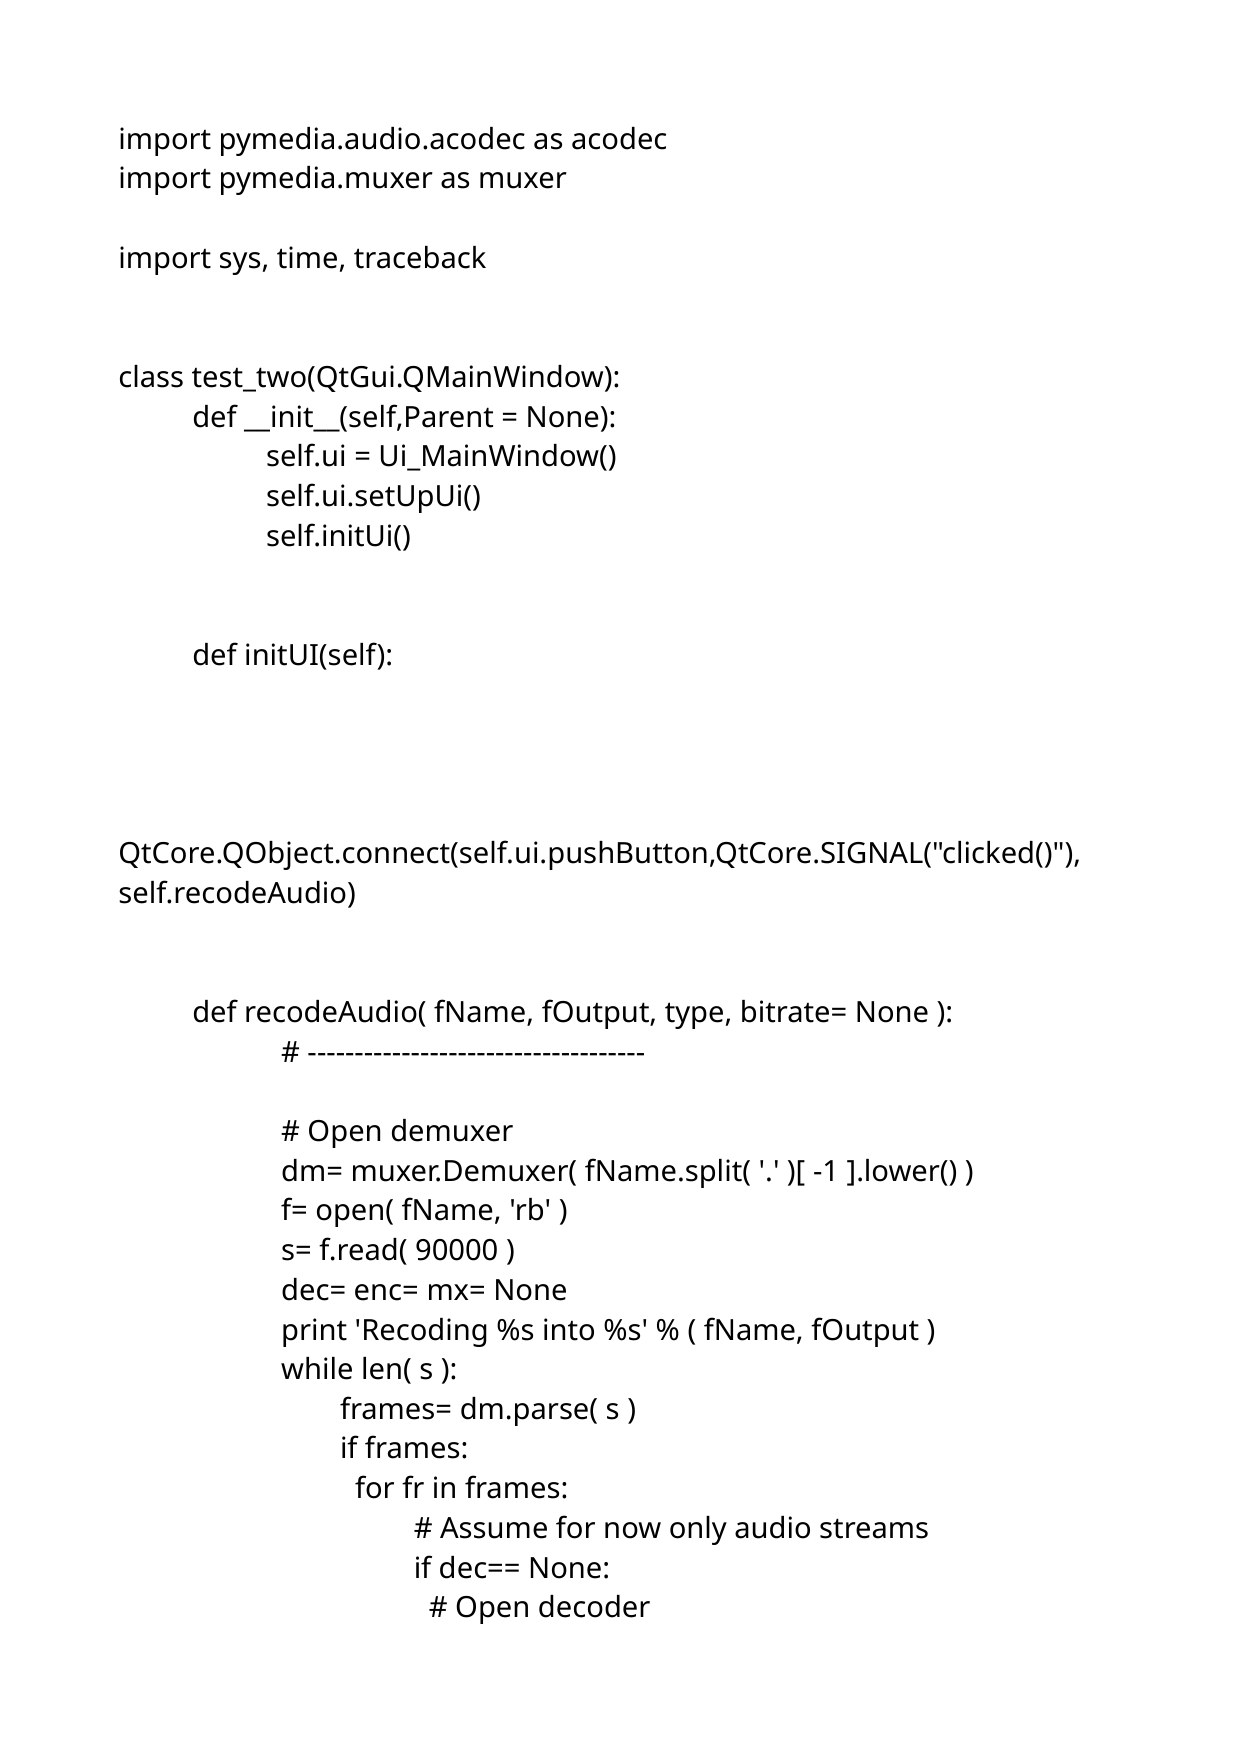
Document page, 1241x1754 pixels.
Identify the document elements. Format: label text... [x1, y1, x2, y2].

text if dec== None: [118, 1547, 1122, 1587]
text def __init__(self,Parent = None): [118, 396, 1122, 436]
text for fr in frames: [118, 1467, 1122, 1507]
text while len( s ): [118, 1348, 1122, 1388]
text class test_two(QtGui.QMainWindow): [118, 356, 1122, 396]
text s= f.read( 90000 ) [118, 1229, 1122, 1269]
text import sys, time, traceback [118, 237, 1122, 277]
text import pymedia.muxer as muxer [118, 158, 1122, 197]
text self.ui.setUpUi() [118, 475, 1122, 515]
text print 'Recoding %s into %s' % ( fName, fOutput ) [118, 1309, 1122, 1348]
text # Open demuxer [118, 1110, 1122, 1150]
text QtCore.QObject.connect(self.ui.pushButton,QtCore.SIGNAL("clicked()"), self.recodeAudio) [118, 753, 1122, 912]
text def recodeAudio( fName, fOutput, type, bitrate= None ): [118, 991, 1122, 1031]
text dm= muxer.Demuxer( fName.split( '.' )[ -1 ].lower() ) [118, 1150, 1122, 1190]
text # ------------------------------------ [118, 1031, 1122, 1071]
text # Assume for now only audio streams [118, 1507, 1122, 1547]
text f= open( fName, 'rb' ) [118, 1190, 1122, 1229]
text def initUI(self): [118, 634, 1122, 674]
text self.ui = Ui_MainWindow() [118, 436, 1122, 475]
text if frames: [118, 1428, 1122, 1467]
text dec= enc= mx= None [118, 1269, 1122, 1309]
text self.initUi() [118, 515, 1122, 555]
text import pymedia.audio.acodec as acodec [118, 118, 1122, 158]
text # Open decoder [118, 1587, 1122, 1626]
text frames= dm.parse( s ) [118, 1388, 1122, 1428]
